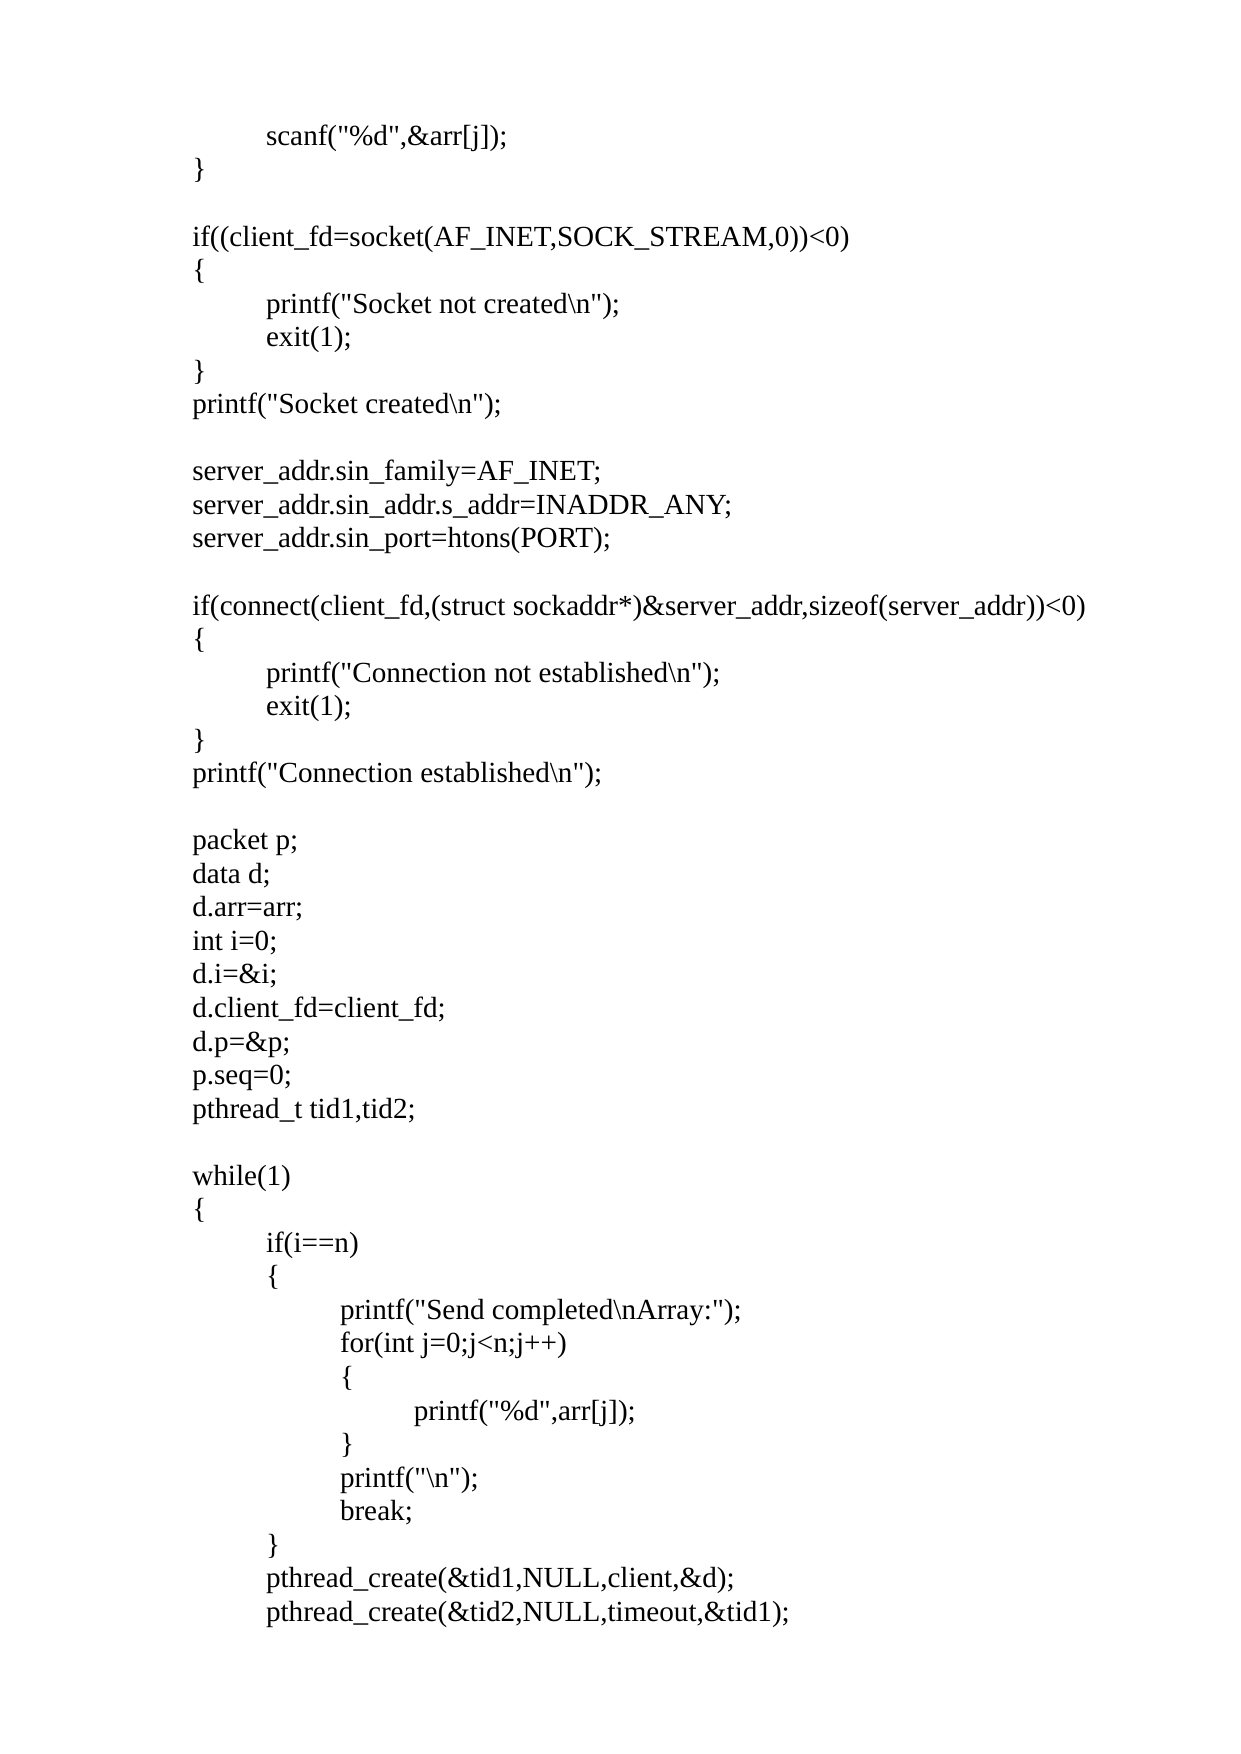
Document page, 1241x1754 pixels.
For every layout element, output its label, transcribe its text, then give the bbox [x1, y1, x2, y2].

text if(i==n) [118, 1225, 1122, 1258]
text server_addr.sin_family=AF_INET; [118, 453, 1122, 487]
text exit(1); [118, 688, 1122, 722]
text packet p; [118, 822, 1122, 856]
text } [118, 152, 1122, 185]
text d.arr=arr; [118, 889, 1122, 923]
text d.client_fd=client_fd; [118, 990, 1122, 1024]
text if((client_fd=socket(AF_INET,SOCK_STREAM,0))<0) [118, 219, 1122, 252]
text printf("Connection not established\n"); [118, 655, 1122, 688]
text } [118, 353, 1122, 386]
text printf("Connection established\n"); [118, 755, 1122, 789]
text printf("Send completed\nArray:"); [118, 1292, 1122, 1326]
text { [118, 1191, 1122, 1225]
text } [118, 722, 1122, 755]
text { [118, 1359, 1122, 1393]
text server_addr.sin_port=htons(PORT); [118, 521, 1122, 554]
text while(1) [118, 1158, 1122, 1191]
text { [118, 1258, 1122, 1292]
text data d; [118, 856, 1122, 889]
text printf("Socket not created\n"); [118, 286, 1122, 319]
text d.i=&i; [118, 957, 1122, 990]
text pthread_create(&tid1,NULL,client,&d); [118, 1560, 1122, 1594]
text scanf("%d",&arr[j]); [118, 118, 1122, 152]
text printf("%d",arr[j]); [118, 1393, 1122, 1426]
text } [118, 1527, 1122, 1560]
text break; [118, 1493, 1122, 1527]
text exit(1); [118, 319, 1122, 353]
text pthread_create(&tid2,NULL,timeout,&tid1); [118, 1594, 1122, 1627]
text { [118, 252, 1122, 286]
text p.seq=0; [118, 1057, 1122, 1091]
text int i=0; [118, 923, 1122, 957]
text } [118, 1426, 1122, 1460]
text server_addr.sin_addr.s_addr=INADDR_ANY; [118, 487, 1122, 521]
text printf("\n"); [118, 1460, 1122, 1493]
text pthread_t tid1,tid2; [118, 1091, 1122, 1124]
text for(int j=0;j<n;j++) [118, 1326, 1122, 1359]
text printf("Socket created\n"); [118, 386, 1122, 420]
text d.p=&p; [118, 1024, 1122, 1057]
text { [118, 621, 1122, 655]
text if(connect(client_fd,(struct sockaddr*)&server_addr,sizeof(server_addr))<0) [118, 588, 1122, 621]
